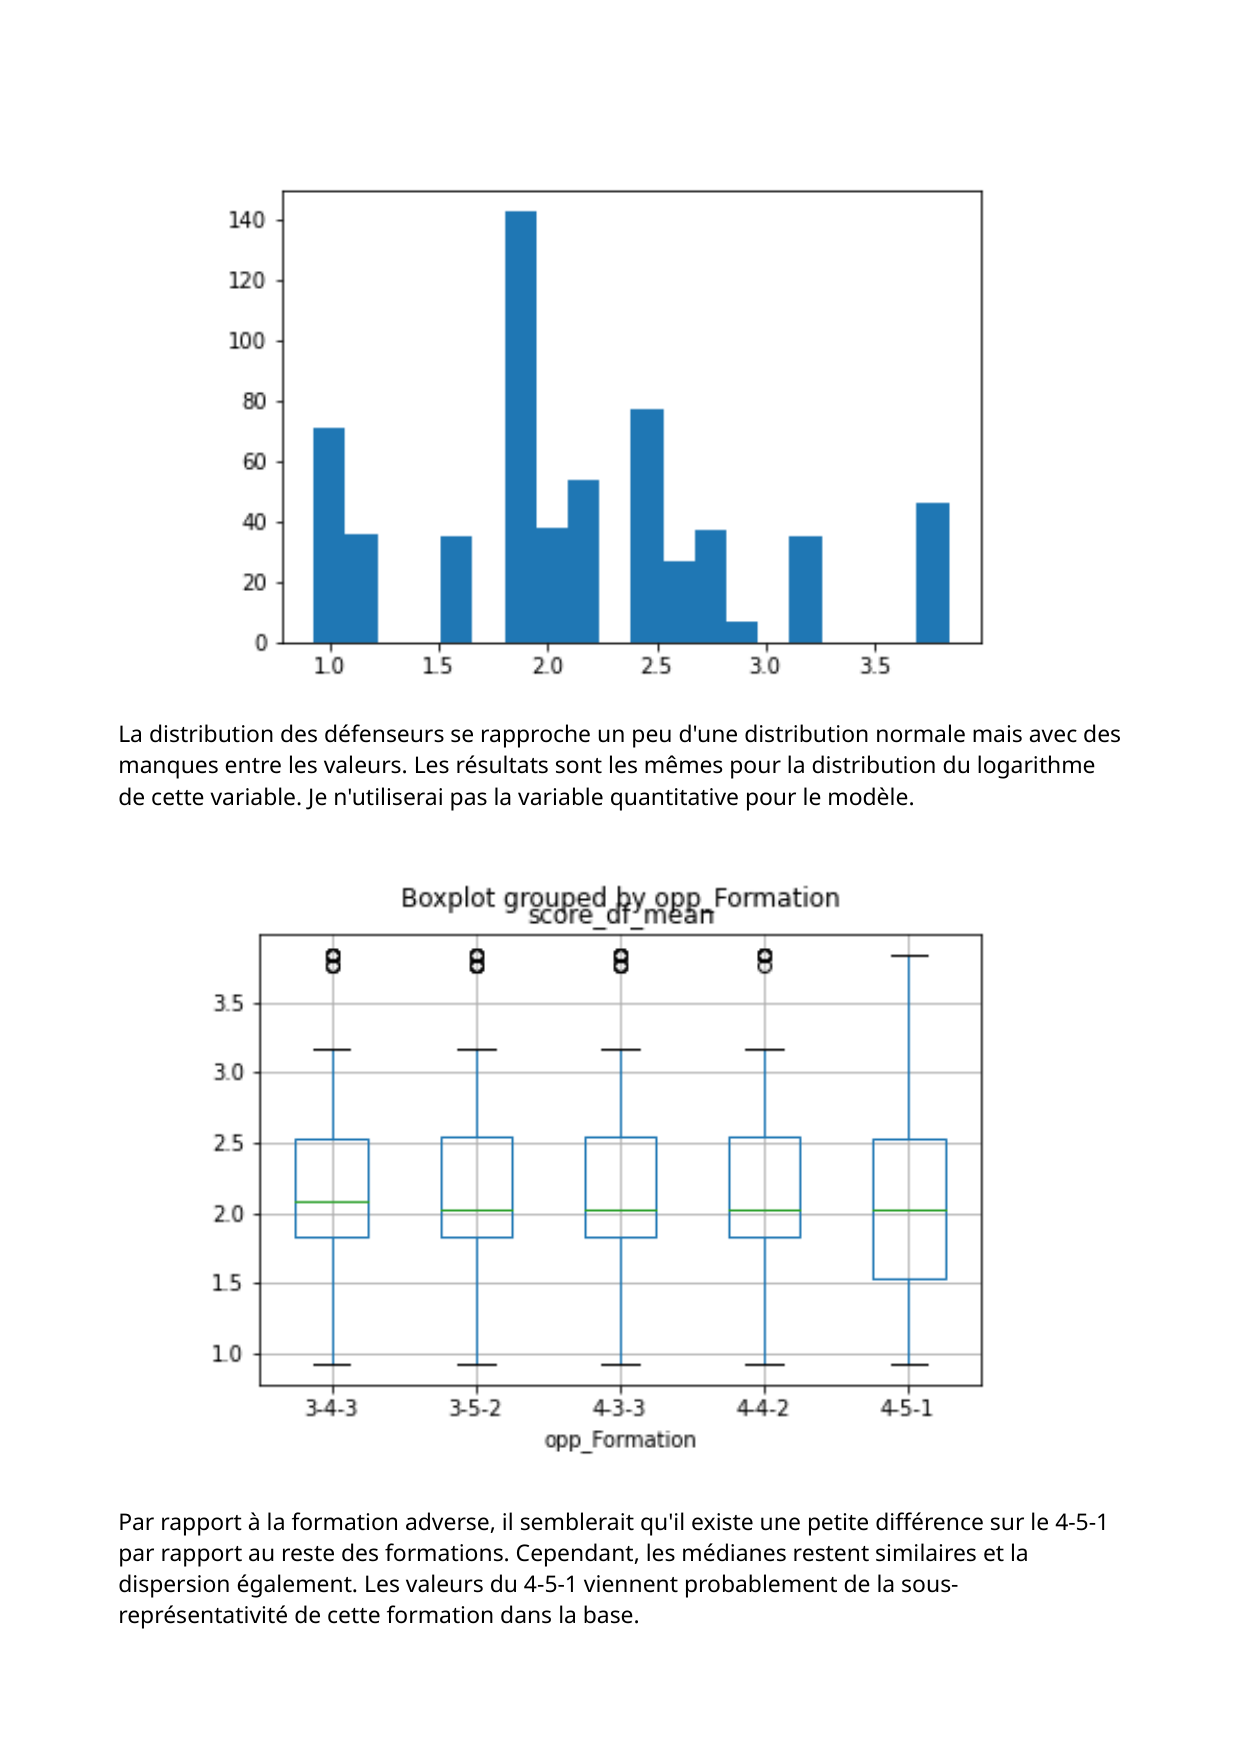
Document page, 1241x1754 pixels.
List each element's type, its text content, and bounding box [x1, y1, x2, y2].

picture [170, 874, 1071, 1475]
picture [170, 118, 1071, 718]
text Par rapport à la formation adverse, il semblerait qu'il existe une petite différence sur le 4-5-1 par rapport au reste des formations. Cependant, les médianes restent similaires et la dispersion également. Les valeurs du 4-5-1 viennent probablement de la sous-représentativité de cette formation dans la base. [118, 1505, 1122, 1630]
text La distribution des défenseurs se rapproche un peu d'une distribution normale mais avec des manques entre les valeurs. Les résultats sont les mêmes pour la distribution du logarithme de cette variable. Je n'utiliserai pas la variable quantitative pour le modèle. [118, 118, 1122, 812]
